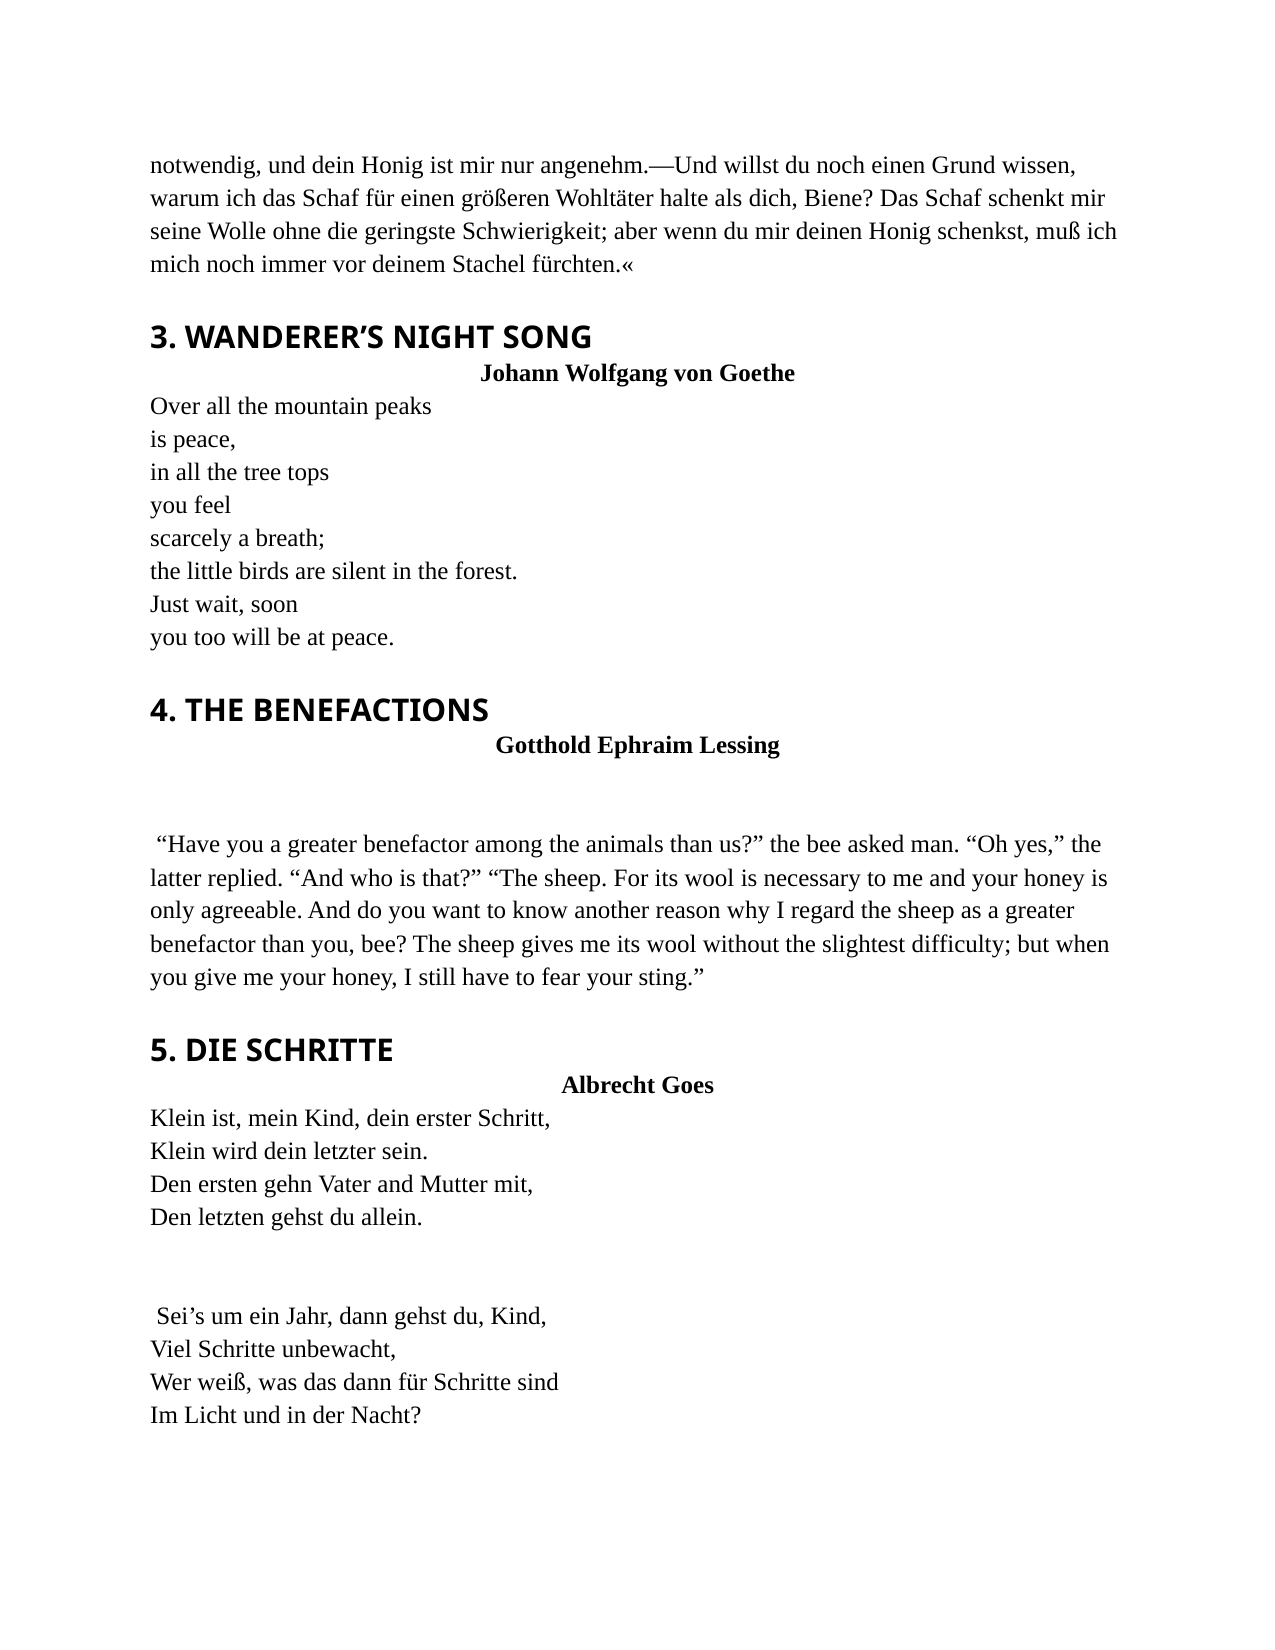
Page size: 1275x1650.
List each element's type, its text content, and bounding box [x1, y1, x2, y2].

text “Have you a greater benefactor among the animals than us?” the bee asked man. “Oh yes,” the latter replied. “And who is that?” “The sheep. For its wool is necessary to me and your honey is only agreeable. And do you want to know another reason why I regard the sheep as a greater benefactor than you, bee? The sheep gives me its wool without the slightest difficulty; but when you give me your honey, I still have to fear your sting.” [150, 763, 1125, 990]
text Gotthold Ephraim Lessing [150, 731, 1125, 759]
text 4. THE BENEFACTIONS [150, 679, 1125, 731]
text 3. WANDERER’S NIGHT SONG [150, 307, 1125, 358]
text Albrecht Goes [150, 1070, 1125, 1099]
text 5. DIE SCHRITTE [150, 1019, 1125, 1070]
text Sei’s um ein Jahr, dann gehst du, Kind, Viel Schritte unbewacht, Wer weiß, was das dann für Schritte sind Im Licht und in der Nacht? [150, 1235, 1125, 1429]
text Over all the mountain peaks is peace, in all the tree tops you feel scarcely a breath; the little birds are silent in the forest. Just wait, soon you too will be at peace. [150, 391, 1125, 651]
text Johann Wolfgang von Goethe [150, 358, 1125, 386]
text notwendig, und dein Honig ist mir nur angenehm.—Und willst du noch einen Grund wissen, warum ich das Schaf für einen größeren Wohltäter halte als dich, Biene? Das Schaf schenkt mir seine Wolle ohne die geringste Schwierigkeit; aber wenn du mir deinen Honig schenkst, muß ich mich noch immer vor deinem Stachel fürchten.« [150, 150, 1125, 278]
text [150, 1433, 1125, 1495]
text Klein ist, mein Kind, dein erster Schritt, Klein wird dein letzter sein. Den ersten gehn Vater and Mutter mit, Den letzten gehst du allein. [150, 1103, 1125, 1231]
